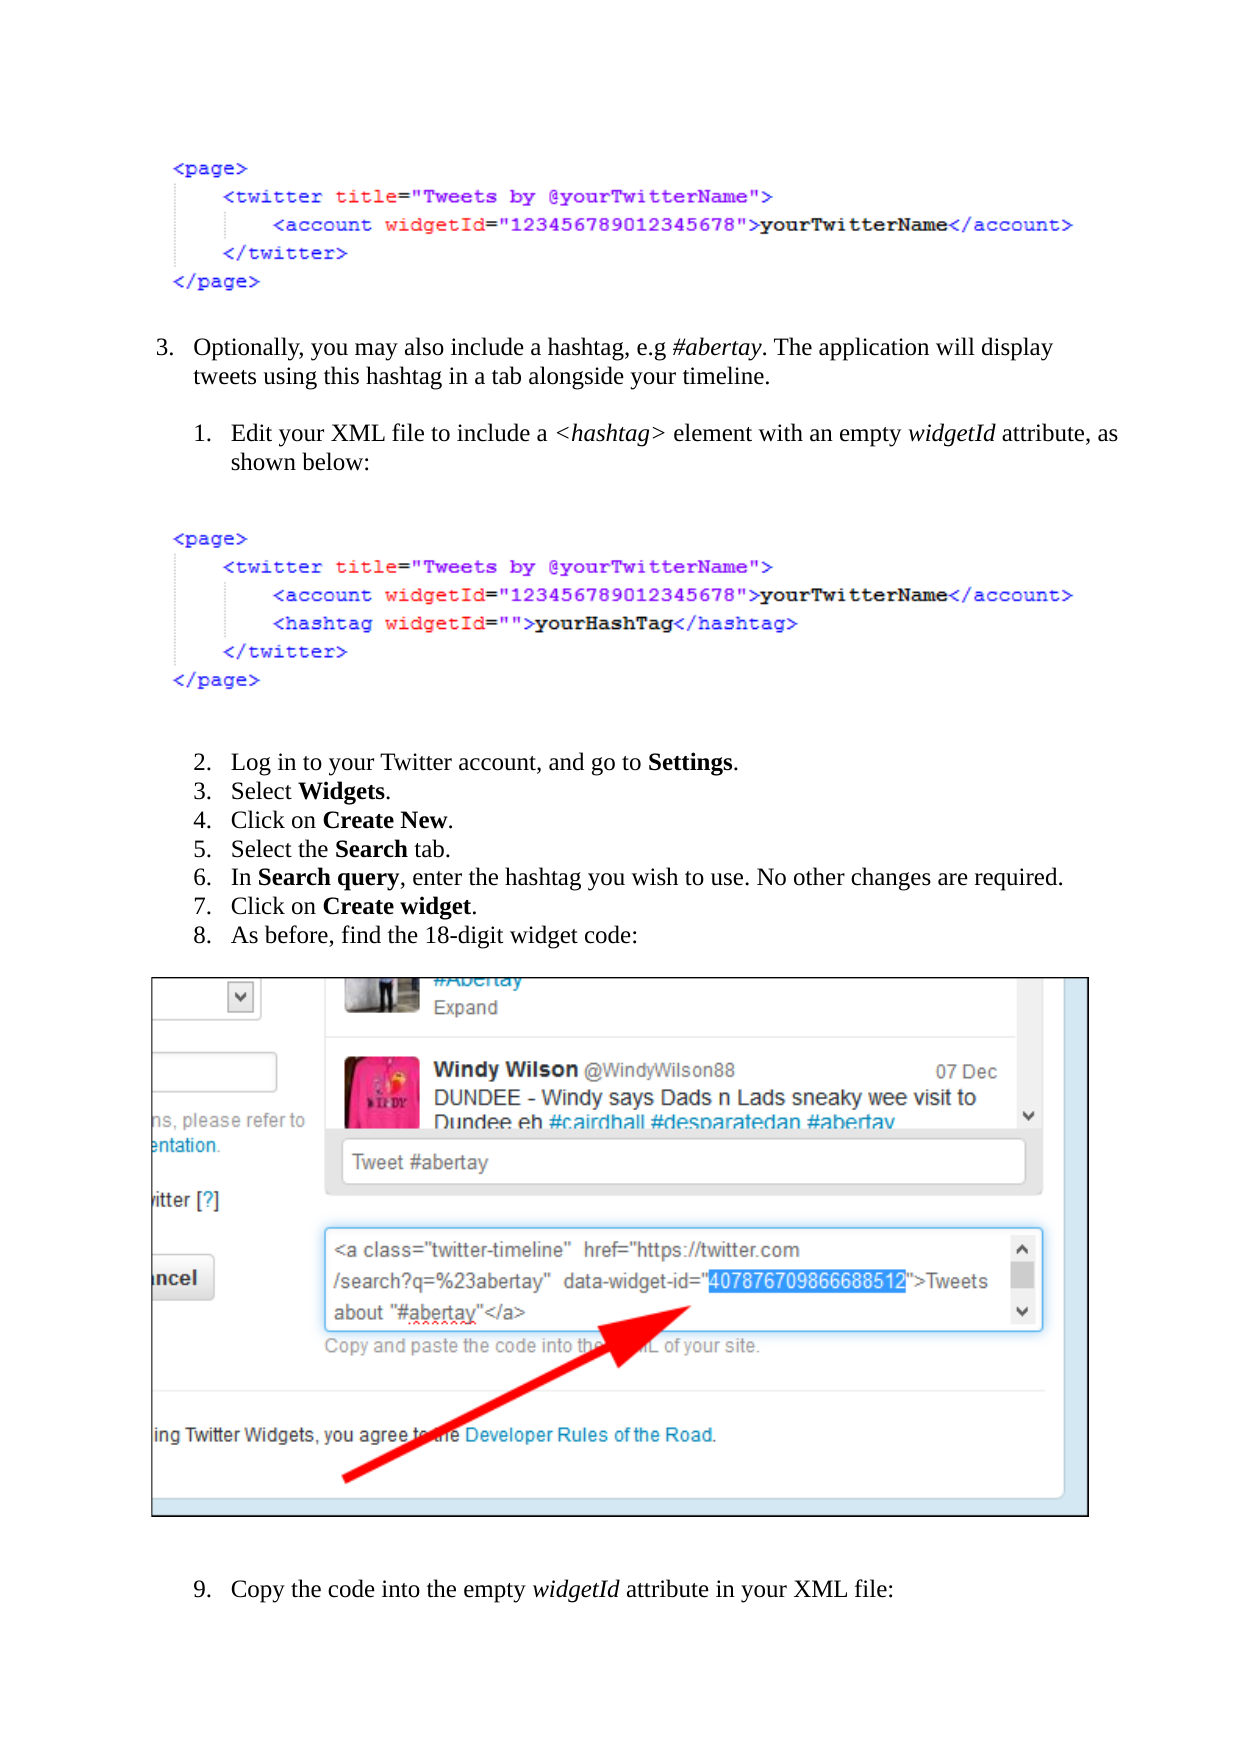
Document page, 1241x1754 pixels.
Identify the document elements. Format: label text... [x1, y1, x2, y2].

list Select Widgets. [193, 776, 1122, 805]
picture [151, 504, 1089, 719]
list Click on Create widget. [193, 891, 1122, 920]
list Select the Search tab. [193, 834, 1122, 862]
list Optionally, you may also include a hashtag, e.g #abertay. The application will display tweets using this hashtag in a tab alongside your timeline. [156, 118, 1122, 390]
picture [151, 118, 1089, 333]
picture [151, 977, 1089, 1517]
list As before, find the 18-digit widget code: [193, 920, 1122, 949]
list Edit your XML file to include a <hashtag> element with an empty widgetId attribute, as shown below: [193, 418, 1122, 476]
list Copy the code into the empty widgetId attribute in your XML file: [193, 1574, 1122, 1603]
list Log in to your Twitter account, and go to Settings. [193, 747, 1122, 776]
list In Search query, enter the hashtag you wish to use. No other changes are required. [193, 862, 1122, 891]
list Click on Create New. [193, 805, 1122, 834]
